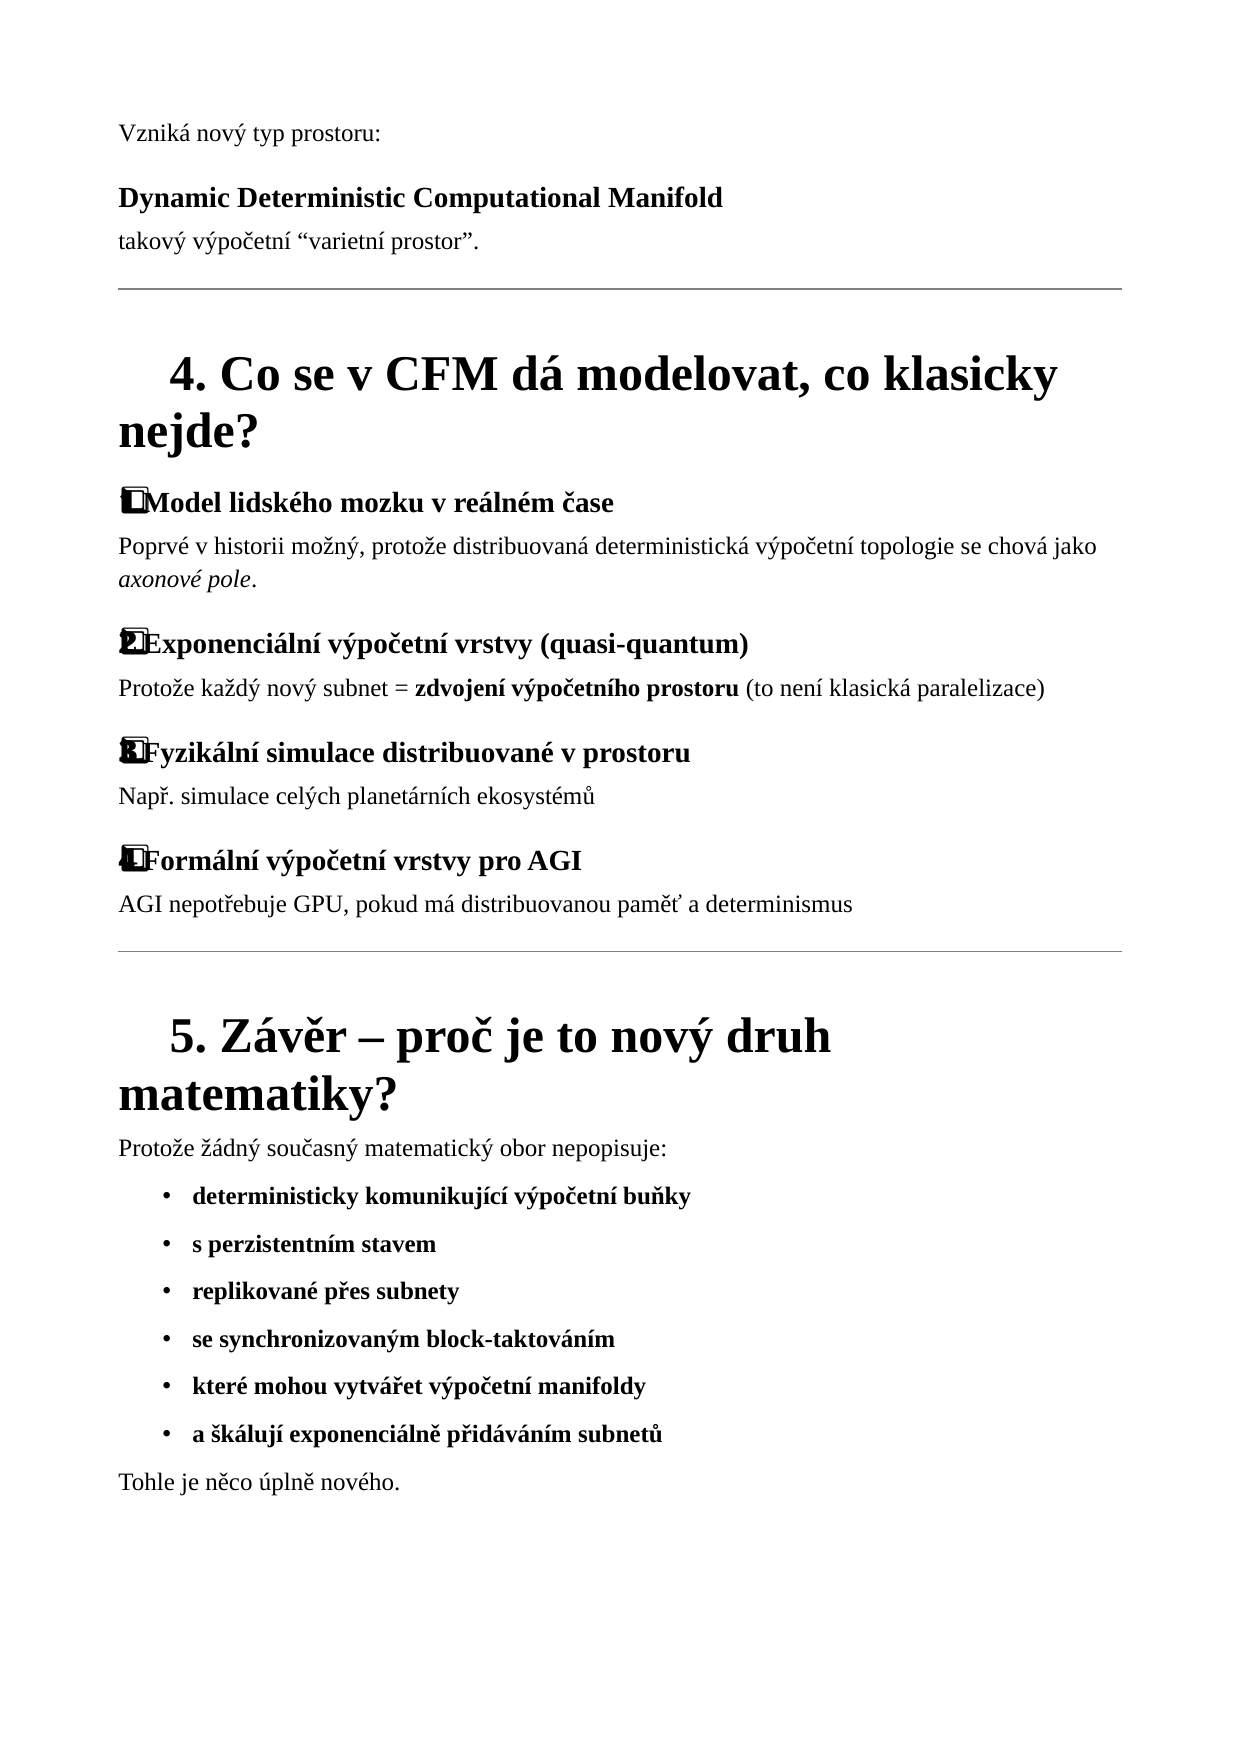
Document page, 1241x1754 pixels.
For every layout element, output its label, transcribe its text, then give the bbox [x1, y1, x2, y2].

list s perzistentním stavem [162, 1229, 1122, 1257]
subtitle Dynamic Deterministic Computational Manifold [118, 180, 1122, 214]
text Vzniká nový typ prostoru: [118, 118, 1122, 147]
subtitle 🔶 5. Závěr – proč je to nový druh matematiky? [118, 1006, 1122, 1121]
subtitle 🔶 4. Co se v CFM dá modelovat, co klasicky nejde? [118, 343, 1122, 458]
subtitle 2️⃣ Exponenciální výpočetní vrstvy (quasi-quantum) [118, 627, 1122, 660]
text AGI nepotřebuje GPU, pokud má distribuovanou paměť a determinismus [118, 889, 1122, 918]
text Např. simulace celých planetárních ekosystémů [118, 781, 1122, 809]
subtitle 4️⃣ Formální výpočetní vrstvy pro AGI [118, 843, 1122, 877]
subtitle 1️⃣ Model lidského mozku v reálném čase [118, 485, 1122, 519]
list deterministicky komunikující výpočetní buňky [162, 1181, 1122, 1210]
list se synchronizovaným block-taktováním [162, 1324, 1122, 1353]
list replikované přes subnety [162, 1276, 1122, 1305]
list které mohou vytvářet výpočetní manifoldy [162, 1371, 1122, 1400]
text Protože žádný současný matematický obor nepopisuje: [118, 1133, 1122, 1162]
text Protože každý nový subnet = zdvojení výpočetního prostoru (to není klasická paralelizace) [118, 673, 1122, 701]
subtitle 3️⃣ Fyzikální simulace distribuované v prostoru [118, 735, 1122, 768]
text takový výpočetní “varietní prostor”. [118, 226, 1122, 255]
text Tohle je něco úplně nového. [118, 1467, 1122, 1495]
text Poprvé v historii možný, protože distribuovaná deterministická výpočetní topologie se chová jako axonové pole. [118, 531, 1122, 593]
list a škálují exponenciálně přidáváním subnetů [162, 1419, 1122, 1448]
